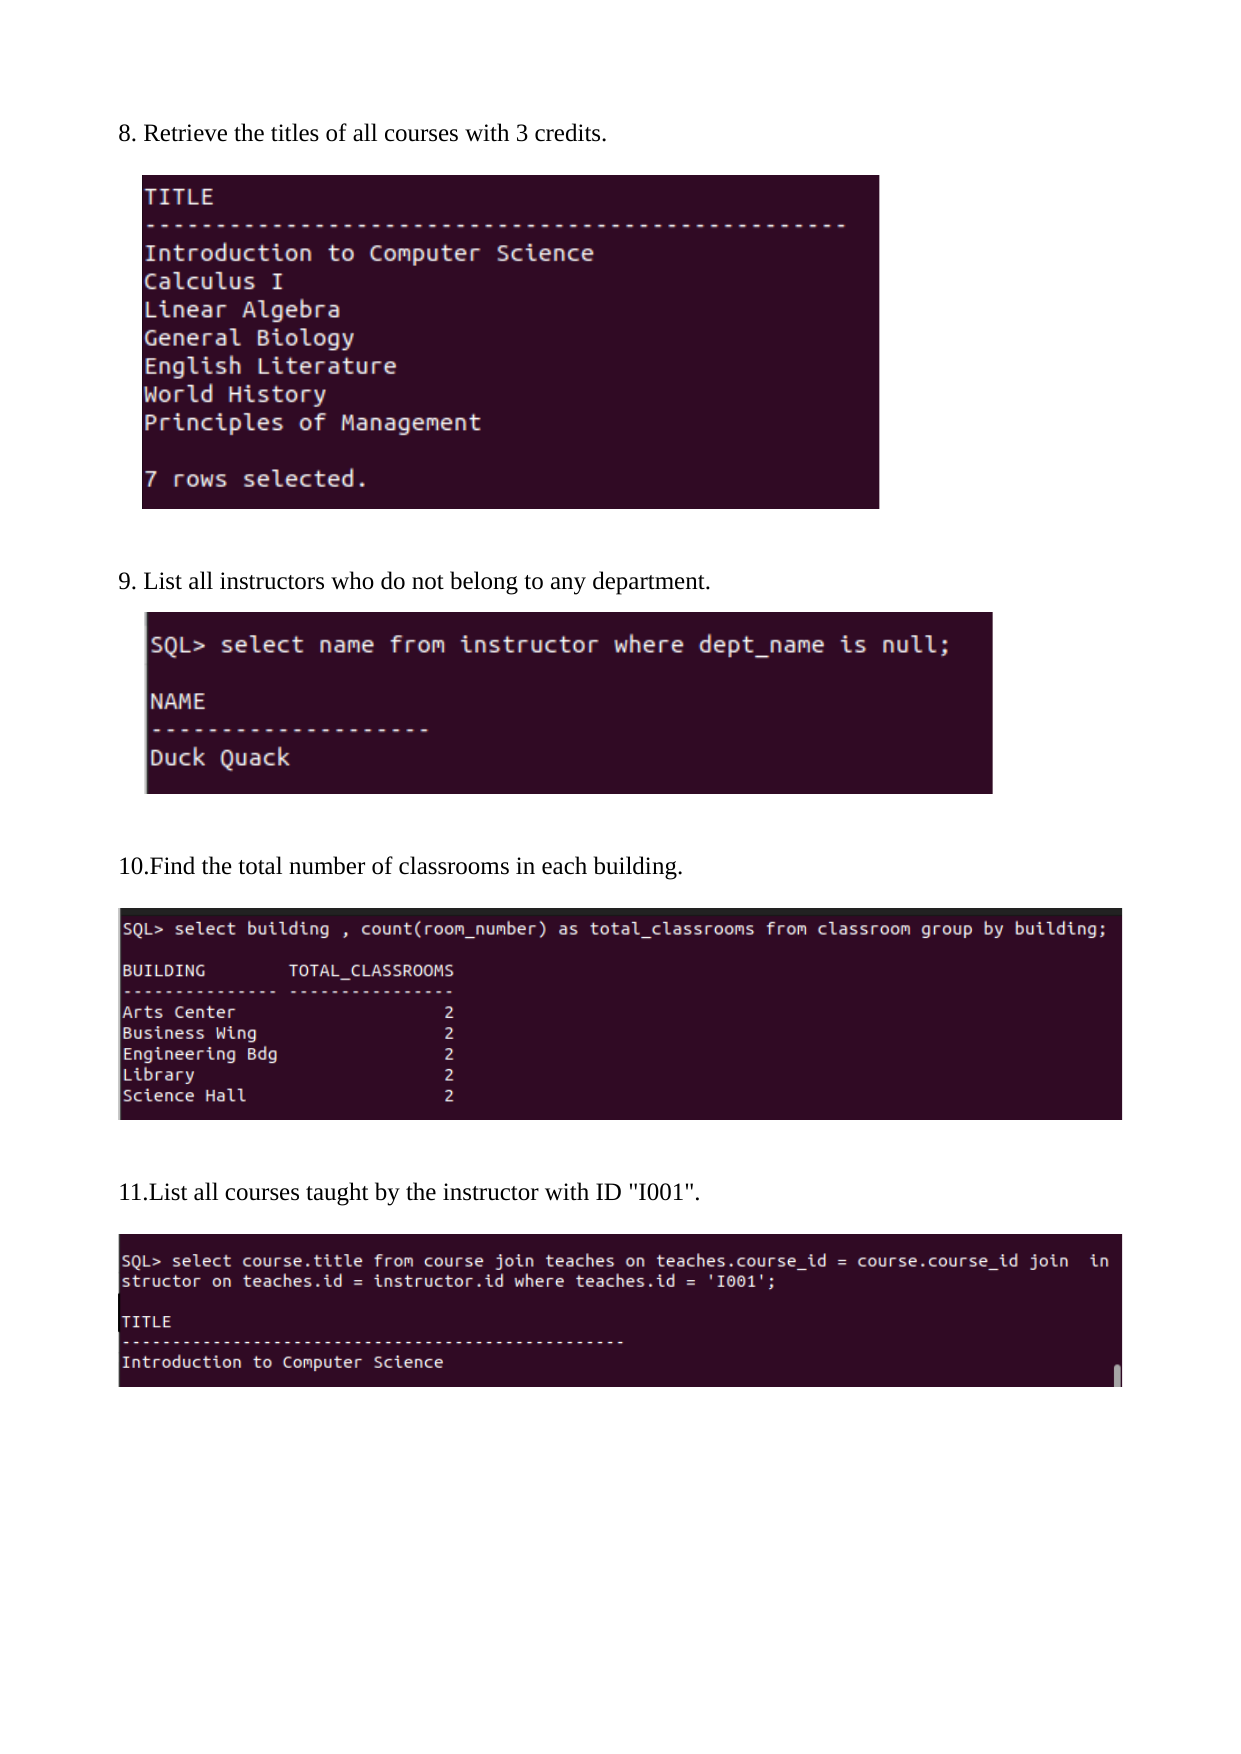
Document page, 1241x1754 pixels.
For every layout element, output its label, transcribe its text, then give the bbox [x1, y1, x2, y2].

text 11.​List all courses taught by the instructor with ID "I001". [118, 1177, 1122, 1206]
picture [142, 175, 880, 509]
text 10.​Find the total number of classrooms in each building. [118, 851, 1122, 880]
picture [144, 612, 993, 794]
picture [118, 1234, 1123, 1387]
text 9.​ List all instructors who do not belong to any department. [118, 566, 1122, 595]
picture [118, 908, 1123, 1120]
text 8.​ Retrieve the titles of all courses with 3 credits. [118, 118, 1122, 147]
